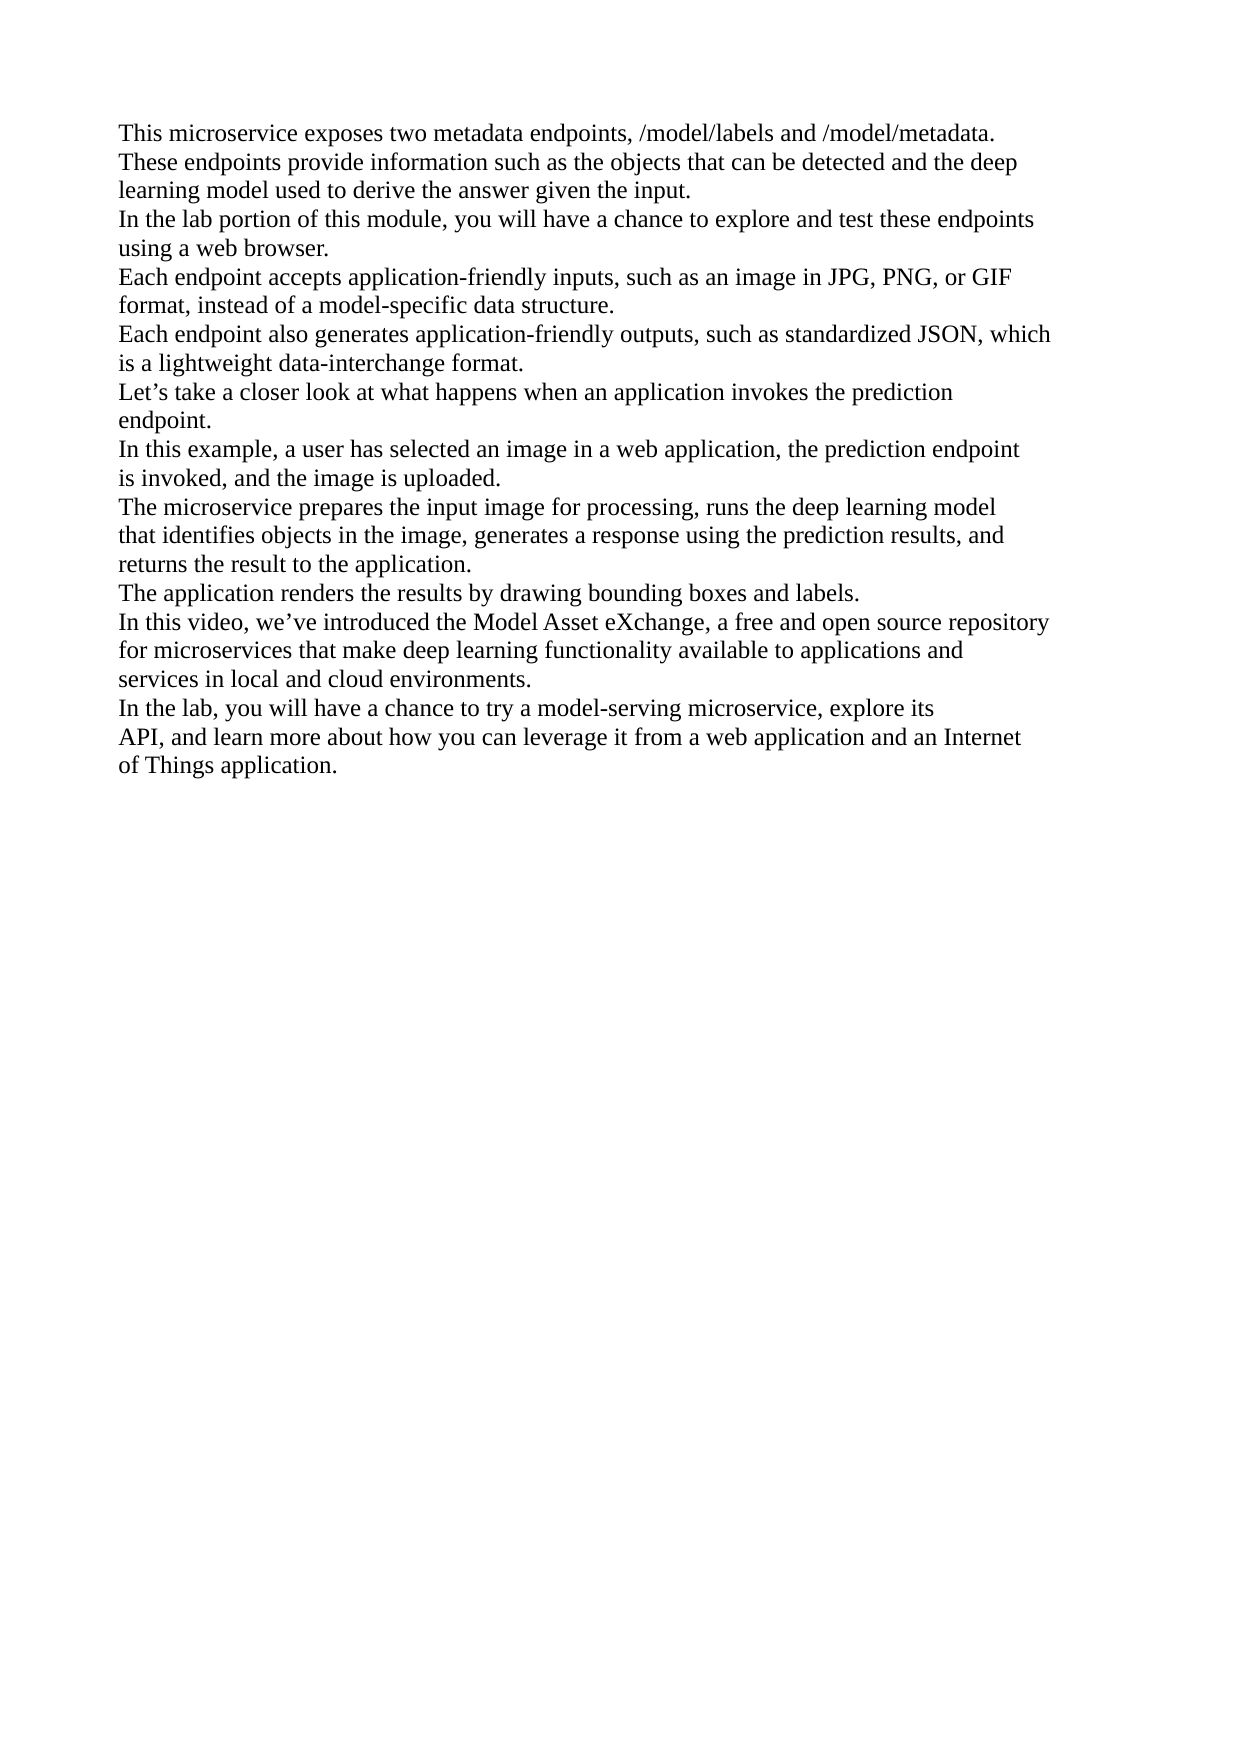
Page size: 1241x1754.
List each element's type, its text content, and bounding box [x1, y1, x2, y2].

text using a web browser. [118, 233, 1122, 262]
text endpoint. [118, 406, 1122, 434]
text of Things application. [118, 751, 1122, 779]
text The microservice prepares the input image for processing, runs the deep learning model [118, 492, 1122, 521]
text These endpoints provide information such as the objects that can be detected and the deep [118, 147, 1122, 176]
text Each endpoint also generates application-friendly outputs, such as standardized JSON, which [118, 319, 1122, 348]
text API, and learn more about how you can leverage it from a web application and an Internet [118, 722, 1122, 751]
text In this example, a user has selected an image in a web application, the prediction endpoint [118, 434, 1122, 463]
text returns the result to the application. [118, 549, 1122, 578]
text In the lab portion of this module, you will have a chance to explore and test these endpoints [118, 204, 1122, 233]
text services in local and cloud environments. [118, 664, 1122, 693]
text format, instead of a model-specific data structure. [118, 291, 1122, 319]
text Let’s take a closer look at what happens when an application invokes the prediction [118, 377, 1122, 406]
text that identifies objects in the image, generates a response using the prediction results, and [118, 521, 1122, 549]
text The application renders the results by drawing bounding boxes and labels. [118, 578, 1122, 607]
text In this video, we’ve introduced the Model Asset eXchange, a free and open source repository [118, 607, 1122, 636]
text In the lab, you will have a chance to try a model-serving microservice, explore its [118, 693, 1122, 722]
text Each endpoint accepts application-friendly inputs, such as an image in JPG, PNG, or GIF [118, 262, 1122, 291]
text is invoked, and the image is uploaded. [118, 463, 1122, 492]
text for microservices that make deep learning functionality available to applications and [118, 636, 1122, 664]
text is a lightweight data-interchange format. [118, 348, 1122, 377]
text learning model used to derive the answer given the input. [118, 176, 1122, 204]
text This microservice exposes two metadata endpoints, /model/labels and /model/metadata. [118, 118, 1122, 147]
